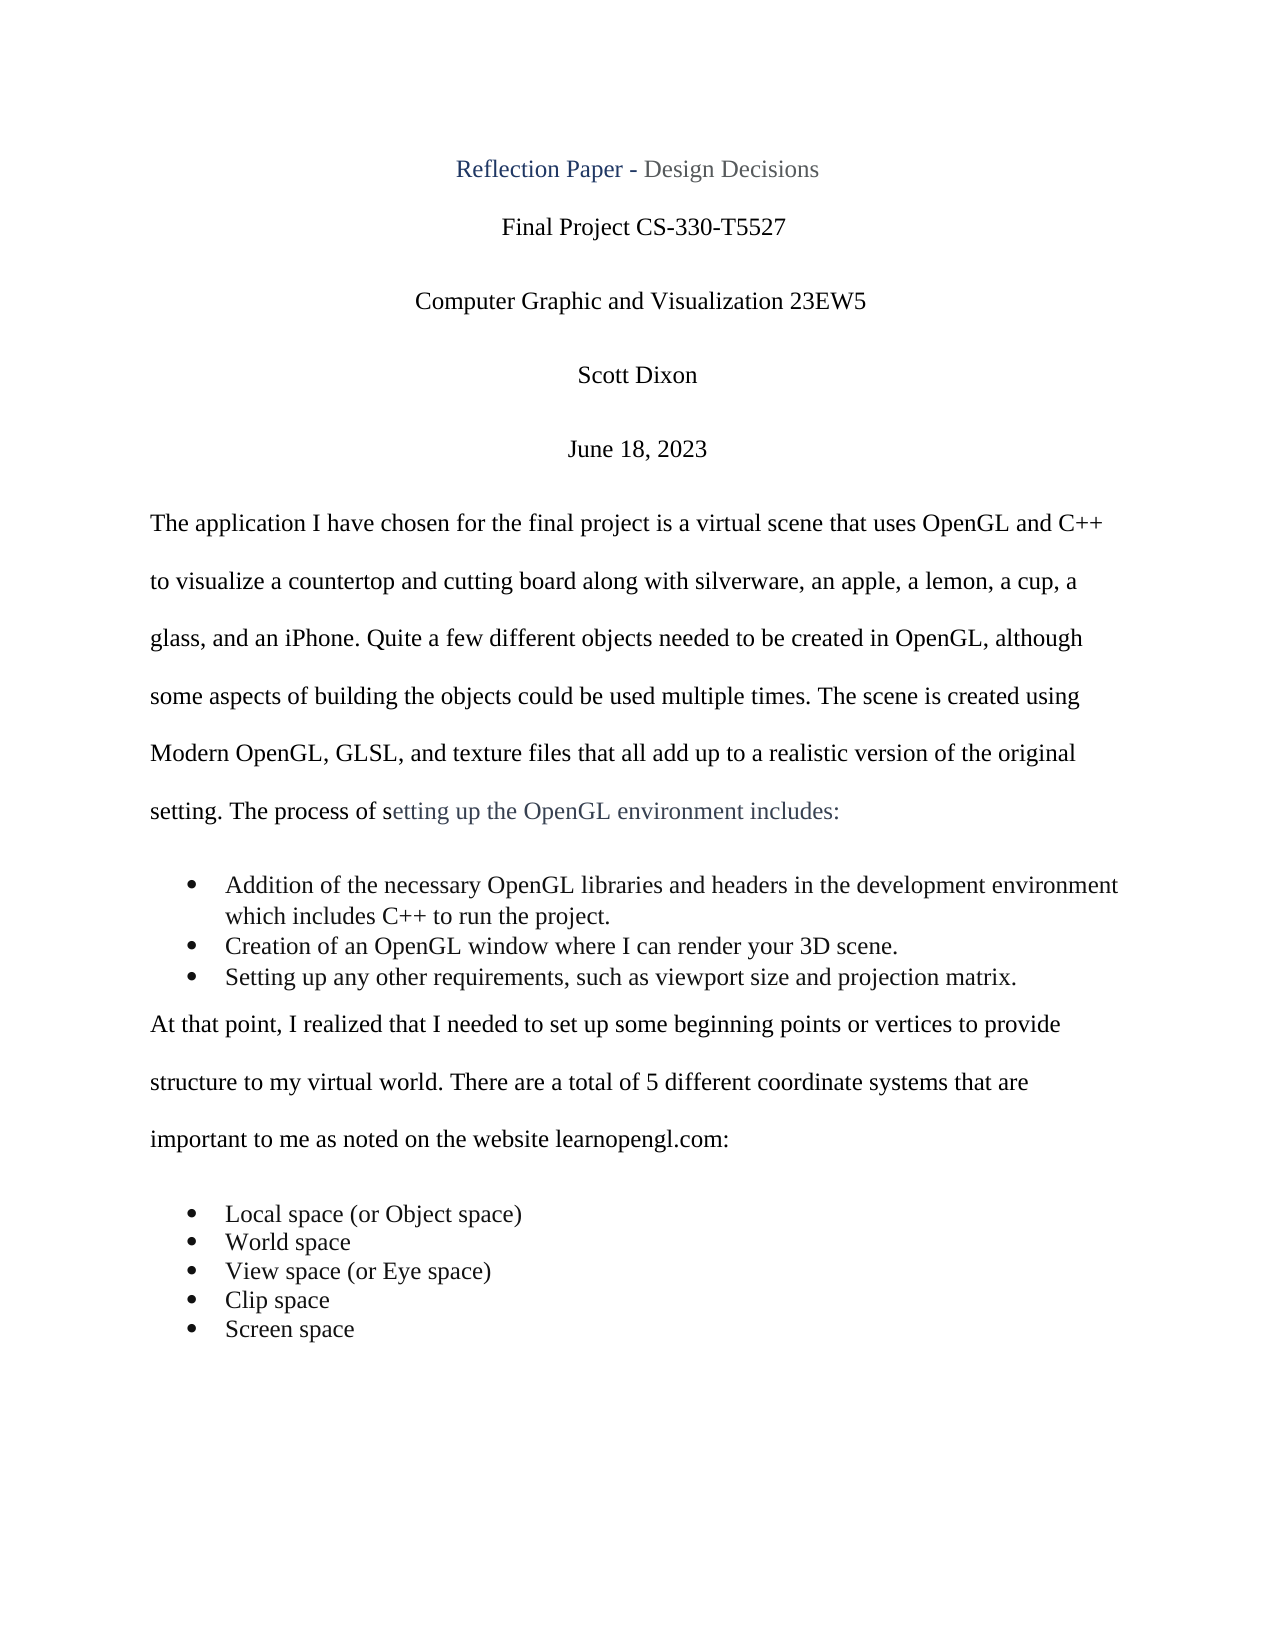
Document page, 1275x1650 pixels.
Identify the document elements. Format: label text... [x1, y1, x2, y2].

text Computer Graphic and Visualization 23EW5 [150, 286, 1125, 314]
text At that point, I realized that I needed to set up some beginning points or vertices to provide structure to my virtual world. There are a total of 5 different coordinate systems that are important to me as noted on the website learnopengl.com: [150, 1009, 1125, 1153]
list View space (or Eye space) [187, 1256, 1125, 1285]
text The application I have chosen for the final project is a virtual scene that uses OpenGL and C++ to visualize a countertop and cutting board along with silverware, an apple, a lemon, a cup, a glass, and an iPhone. Quite a few different objects needed to be created in OpenGL, although some aspects of building the objects could be used multiple times. The scene is created using Modern OpenGL, GLSL, and texture files that all add up to a realistic version of the original setting. The process of setting up the OpenGL environment includes: [150, 508, 1125, 824]
list Addition of the necessary OpenGL libraries and headers in the development environment which includes C++ to run the project. [187, 870, 1125, 929]
text Scott Dixon [150, 360, 1125, 389]
list Local space (or Object space) [187, 1199, 1125, 1227]
list Screen space [187, 1314, 1125, 1342]
list Clip space [187, 1285, 1125, 1314]
text Final Project CS-330-T5527 [150, 212, 1125, 240]
list World space [187, 1227, 1125, 1256]
subtitle Reflection Paper - Design Decisions [150, 154, 1125, 183]
list Creation of an OpenGL window where I can render your 3D scene. [187, 931, 1125, 960]
text June 18, 2023 [150, 434, 1125, 463]
list Setting up any other requirements, such as viewport size and projection matrix. [187, 962, 1125, 991]
